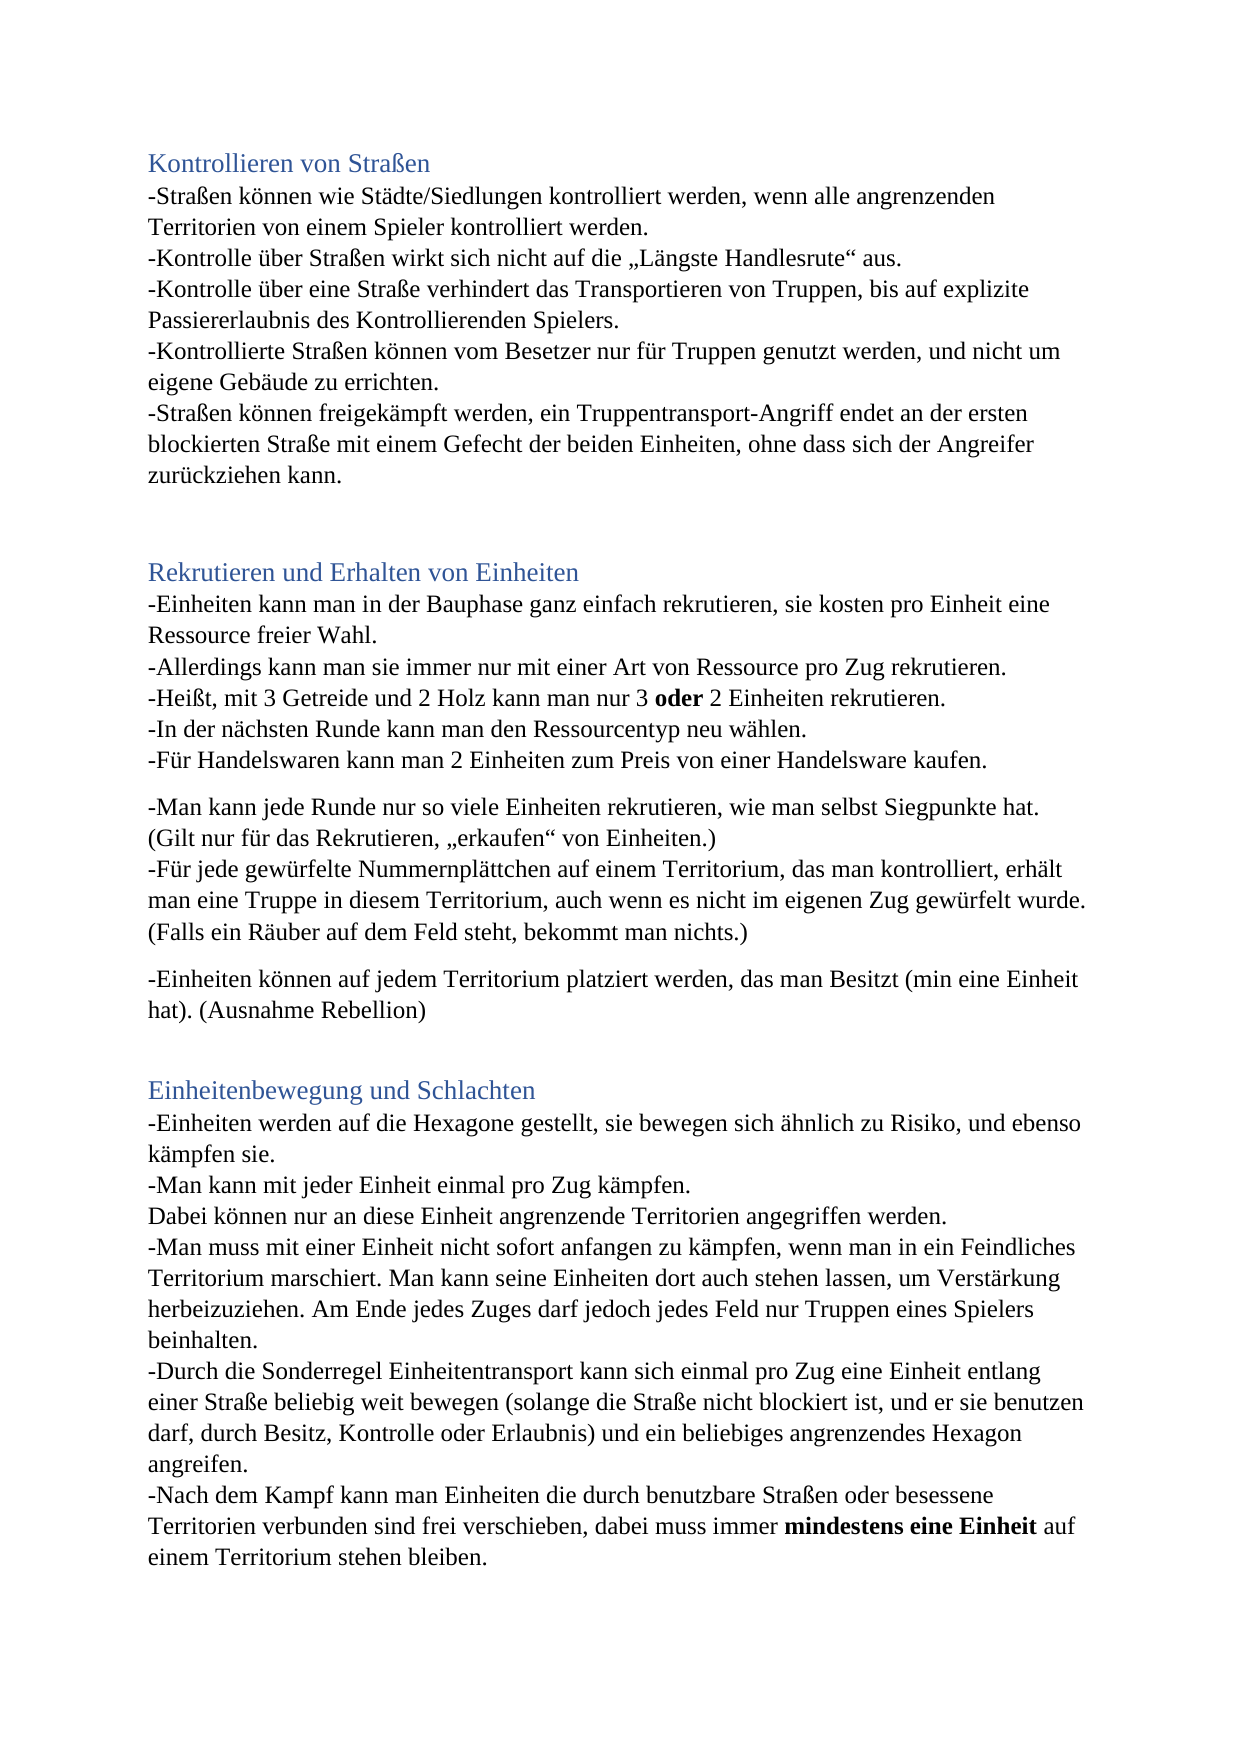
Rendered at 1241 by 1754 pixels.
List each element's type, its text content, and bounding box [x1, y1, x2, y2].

text -Straßen können wie Städte/Siedlungen kontrolliert werden, wenn alle angrenzenden Territorien von einem Spieler kontrolliert werden. -Kontrolle über Straßen wirkt sich nicht auf die „Längste Handlesrute“ aus. -Kontrolle über eine Straße verhindert das Transportieren von Truppen, bis auf explizite Passiererlaubnis des Kontrollierenden Spielers. -Kontrollierte Straßen können vom Besetzer nur für Truppen genutzt werden, und nicht um eigene Gebäude zu errichten. -Straßen können freigekämpft werden, ein Truppentransport-Angriff endet an der ersten blockierten Straße mit einem Gefecht der beiden Einheiten, ohne dass sich der Angreifer zurückziehen kann. [148, 181, 1093, 489]
text -Einheiten können auf jedem Territorium platziert werden, das man Besitzt (min eine Einheit hat). (Ausnahme Rebellion) [148, 964, 1093, 1055]
subtitle Rekrutieren und Erhalten von Einheiten [148, 556, 1093, 587]
text -Einheiten kann man in der Bauphase ganz einfach rekrutieren, sie kosten pro Einheit eine Ressource freier Wahl. -Allerdings kann man sie immer nur mit einer Art von Ressource pro Zug rekrutieren. -Heißt, mit 3 Getreide und 2 Holz kann man nur 3 oder 2 Einheiten rekrutieren. -In der nächsten Runde kann man den Ressourcentyp neu wählen. -Für Handelswaren kann man 2 Einheiten zum Preis von einer Handelsware kaufen. [148, 589, 1093, 773]
text -Einheiten werden auf die Hexagone gestellt, sie bewegen sich ähnlich zu Risiko, und ebenso kämpfen sie. -Man kann mit jeder Einheit einmal pro Zug kämpfen. Dabei können nur an diese Einheit angrenzende Territorien angegriffen werden. -Man muss mit einer Einheit nicht sofort anfangen zu kämpfen, wenn man in ein Feindliches Territorium marschiert. Man kann seine Einheiten dort auch stehen lassen, um Verstärkung herbeizuziehen. Am Ende jedes Zuges darf jedoch jedes Feld nur Truppen eines Spielers beinhalten. -Durch die Sonderregel Einheitentransport kann sich einmal pro Zug eine Einheit entlang einer Straße beliebig weit bewegen (solange die Straße nicht blockiert ist, und er sie benutzen darf, durch Besitz, Kontrolle oder Erlaubnis) und ein beliebiges angrenzendes Hexagon angreifen. -Nach dem Kampf kann man Einheiten die durch benutzbare Straßen oder besessene Territorien verbunden sind frei verschieben, dabei muss immer mindestens eine Einheit auf einem Territorium stehen bleiben. [148, 1108, 1093, 1571]
subtitle Einheitenbewegung und Schlachten [148, 1074, 1093, 1105]
subtitle Kontrollieren von Straßen [148, 148, 1093, 179]
text -Man kann jede Runde nur so viele Einheiten rekrutieren, wie man selbst Siegpunkte hat. (Gilt nur für das Rekrutieren, „erkaufen“ von Einheiten.) -Für jede gewürfelte Nummernplättchen auf einem Territorium, das man kontrolliert, erhält man eine Truppe in diesem Territorium, auch wenn es nicht im eigenen Zug gewürfelt wurde. (Falls ein Räuber auf dem Feld steht, bekommt man nichts.) [148, 792, 1093, 945]
